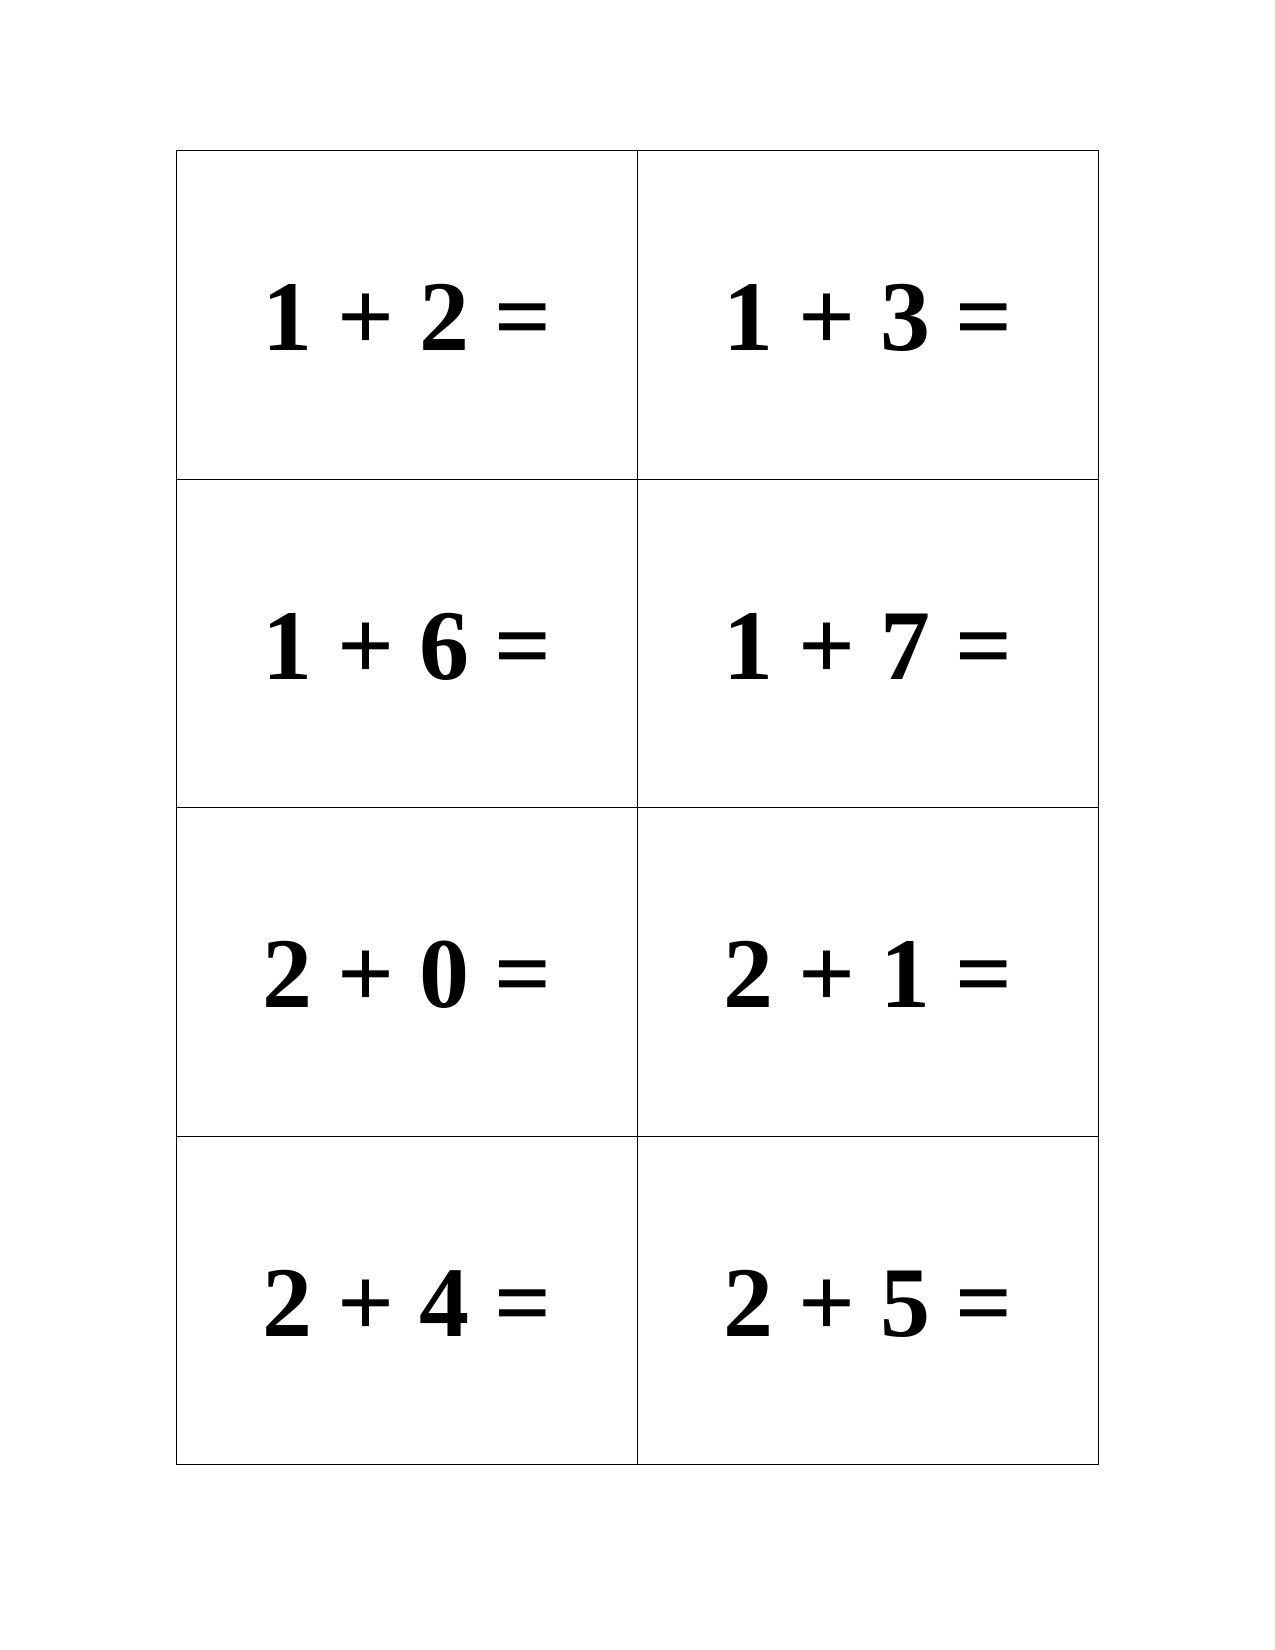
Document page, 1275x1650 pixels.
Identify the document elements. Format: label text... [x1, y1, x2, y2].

table_cell 1 + 6 = [177, 480, 637, 807]
table_cell 1 + 2 = [177, 151, 637, 478]
table_cell 2 + 5 = [638, 1137, 1098, 1464]
table_cell 2 + 0 = [177, 808, 637, 1136]
table_cell 1 + 7 = [638, 480, 1098, 807]
table_cell 2 + 4 = [177, 1137, 637, 1464]
table_cell 1 + 3 = [638, 151, 1098, 478]
table_cell 2 + 1 = [638, 808, 1098, 1136]
